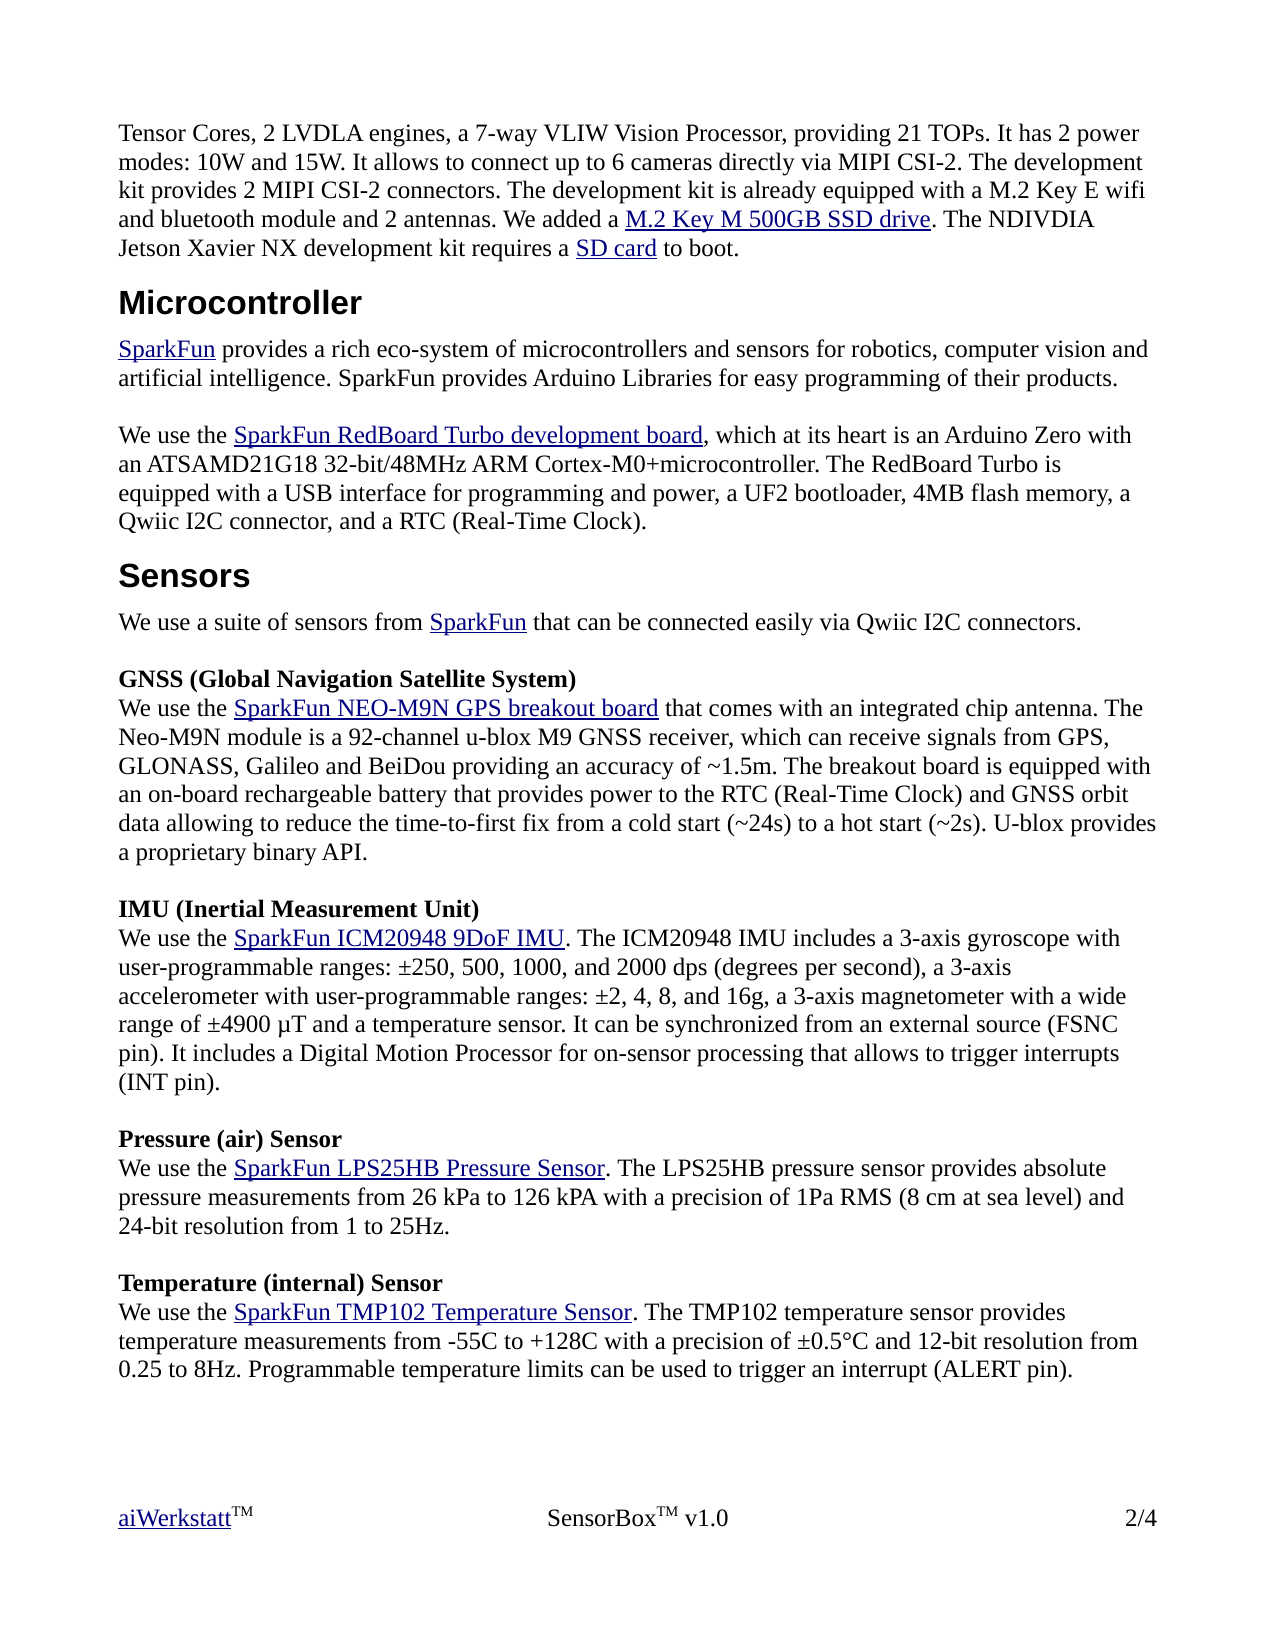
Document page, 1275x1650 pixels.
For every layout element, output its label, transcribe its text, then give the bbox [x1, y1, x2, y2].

text Temperature (internal) Sensor [118, 1268, 1157, 1297]
text Tensor Cores, 2 LVDLA engines, a 7-way VLIW Vision Processor, providing 21 TOPs. It has 2 power modes: 10W and 15W. It allows to connect up to 6 cameras directly via MIPI CSI-2. The development kit provides 2 MIPI CSI-2 connectors. The development kit is already equipped with a M.2 Key E wifi and bluetooth module and 2 antennas. We added a M.2 Key M 500GB SSD drive. The NDIVDIA Jetson Xavier NX development kit requires a SD card to boot. [118, 118, 1157, 262]
text SparkFun provides a rich eco-system of microcontrollers and sensors for robotics, computer vision and artificial intelligence. SparkFun provides Arduino Libraries for easy programming of their products. [118, 334, 1157, 391]
text Pressure (air) Sensor [118, 1124, 1157, 1153]
subtitle Sensors [118, 556, 1157, 594]
text IMU (Inertial Measurement Unit) [118, 894, 1157, 923]
text We use the SparkFun NEO-M9N GPS breakout board that comes with an integrated chip antenna. The Neo-M9N module is a 92-channel u-blox M9 GNSS receiver, which can receive signals from GPS, GLONASS, Galileo and BeiDou providing an accuracy of ~1.5m. The breakout board is equipped with an on-board rechargeable battery that provides power to the RTC (Real-Time Clock) and GNSS orbit data allowing to reduce the time-to-first fix from a cold start (~24s) to a hot start (~2s). U-blox provides a proprietary binary API. [118, 693, 1157, 866]
text We use the SparkFun ICM20948 9DoF IMU. The ICM20948 IMU includes a 3-axis gyroscope with user-programmable ranges: ±250, 500, 1000, and 2000 dps (degrees per second), a 3-axis accelerometer with user-programmable ranges: ±2, 4, 8, and 16g, a 3-axis magnetometer with a wide range of ±4900 µT and a temperature sensor. It can be synchronized from an external source (FSNC pin). It includes a Digital Motion Processor for on-sensor processing that allows to trigger interrupts (INT pin). [118, 923, 1157, 1096]
text We use the SparkFun TMP102 Temperature Sensor. The TMP102 temperature sensor provides temperature measurements from -55C to +128C with a precision of ±0.5°C and 12-bit resolution from 0.25 to 8Hz. Programmable temperature limits can be used to trigger an interrupt (ALERT pin). [118, 1297, 1157, 1383]
text GNSS (Global Navigation Satellite System) [118, 664, 1157, 693]
text We use a suite of sensors from SparkFun that can be connected easily via Qwiic I2C connectors. [118, 607, 1157, 636]
subtitle Microcontroller [118, 283, 1157, 321]
text We use the SparkFun LPS25HB Pressure Sensor. The LPS25HB pressure sensor provides absolute pressure measurements from 26 kPa to 126 kPA with a precision of 1Pa RMS (8 cm at sea level) and 24-bit resolution from 1 to 25Hz. [118, 1153, 1157, 1239]
text We use the SparkFun RedBoard Turbo development board, which at its heart is an Arduino Zero with an ATSAMD21G18 32-bit/48MHz ARM Cortex-M0+microcontroller. The RedBoard Turbo is equipped with a USB interface for programming and power, a UF2 bootloader, 4MB flash memory, a Qwiic I2C connector, and a RTC (Real-Time Clock). [118, 420, 1157, 535]
